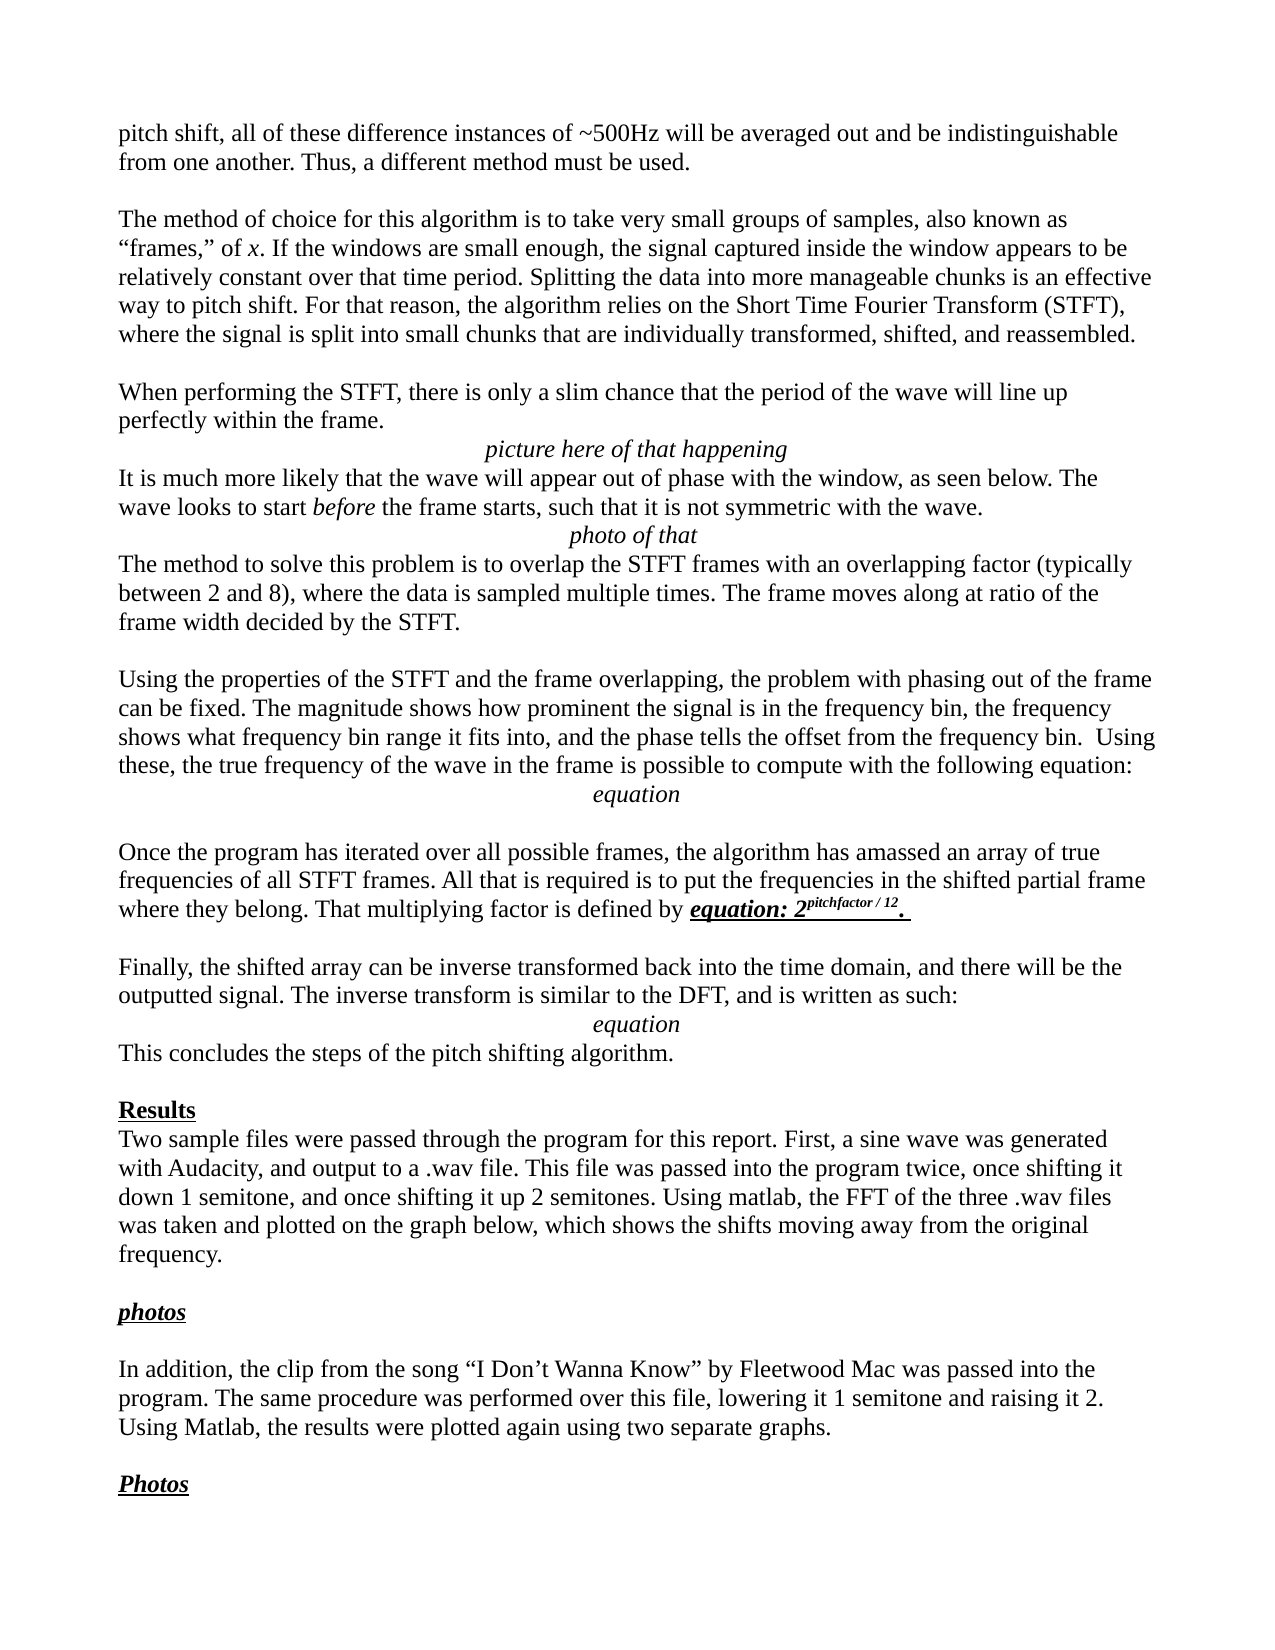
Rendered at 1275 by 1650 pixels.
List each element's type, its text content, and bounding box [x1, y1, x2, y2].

text Two sample files were passed through the program for this report. First, a sine wave was generated with Audacity, and output to a .wav file. This file was passed into the program twice, once shifting it down 1 semitone, and once shifting it up 2 semitones. Using matlab, the FFT of the three .wav files was taken and plotted on the graph below, which shows the shifts moving away from the original frequency. [118, 1124, 1157, 1268]
text photo of that [118, 521, 1157, 549]
text equation [118, 1009, 1157, 1038]
text Finally, the shifted array can be inverse transformed back into the time domain, and there will be the outputted signal. The inverse transform is similar to the DFT, and is written as such: [118, 952, 1157, 1009]
text equation [118, 779, 1157, 808]
text Using the properties of the STFT and the frame overlapping, the problem with phasing out of the frame can be fixed. The magnitude shows how prominent the signal is in the frequency bin, the frequency shows what frequency bin range it fits into, and the phase tells the offset from the frequency bin. Using these, the true frequency of the wave in the frame is possible to compute with the following equation: [118, 664, 1157, 779]
text pitch shift, all of these difference instances of ~500Hz will be averaged out and be indistinguishable from one another. Thus, a different method must be used. [118, 118, 1157, 176]
text Photos [118, 1469, 1157, 1498]
text Results [118, 1096, 1157, 1124]
text picture here of that happening [118, 434, 1157, 463]
text It is much more likely that the wave will appear out of phase with the window, as seen below. The wave looks to start before the frame starts, such that it is not symmetric with the wave. [118, 463, 1157, 521]
text In addition, the clip from the song “I Don’t Wanna Know” by Fleetwood Mac was passed into the program. The same procedure was performed over this file, lowering it 1 semitone and raising it 2. Using Matlab, the results were plotted again using two separate graphs. [118, 1354, 1157, 1441]
text The method of choice for this algorithm is to take very small groups of samples, also known as “frames,” of x. If the windows are small enough, the signal captured inside the window appears to be relatively constant over that time period. Splitting the data into more manageable chunks is an effective way to pitch shift. For that reason, the algorithm relies on the Short Time Fourier Transform (STFT), where the signal is split into small chunks that are individually transformed, shifted, and reassembled. [118, 204, 1157, 348]
text This concludes the steps of the pitch shifting algorithm. [118, 1038, 1157, 1067]
text photos [118, 1297, 1157, 1326]
text The method to solve this problem is to overlap the STFT frames with an overlapping factor (typically between 2 and 8), where the data is sampled multiple times. The frame moves along at ratio of the frame width decided by the STFT. [118, 549, 1157, 636]
text Once the program has iterated over all possible frames, the algorithm has amassed an array of true frequencies of all STFT frames. All that is required is to put the frequencies in the shifted partial frame where they belong. That multiplying factor is defined by equation: 2pitchfactor / 12. [118, 837, 1157, 923]
text When performing the STFT, there is only a slim chance that the period of the wave will line up perfectly within the frame. [118, 377, 1157, 434]
